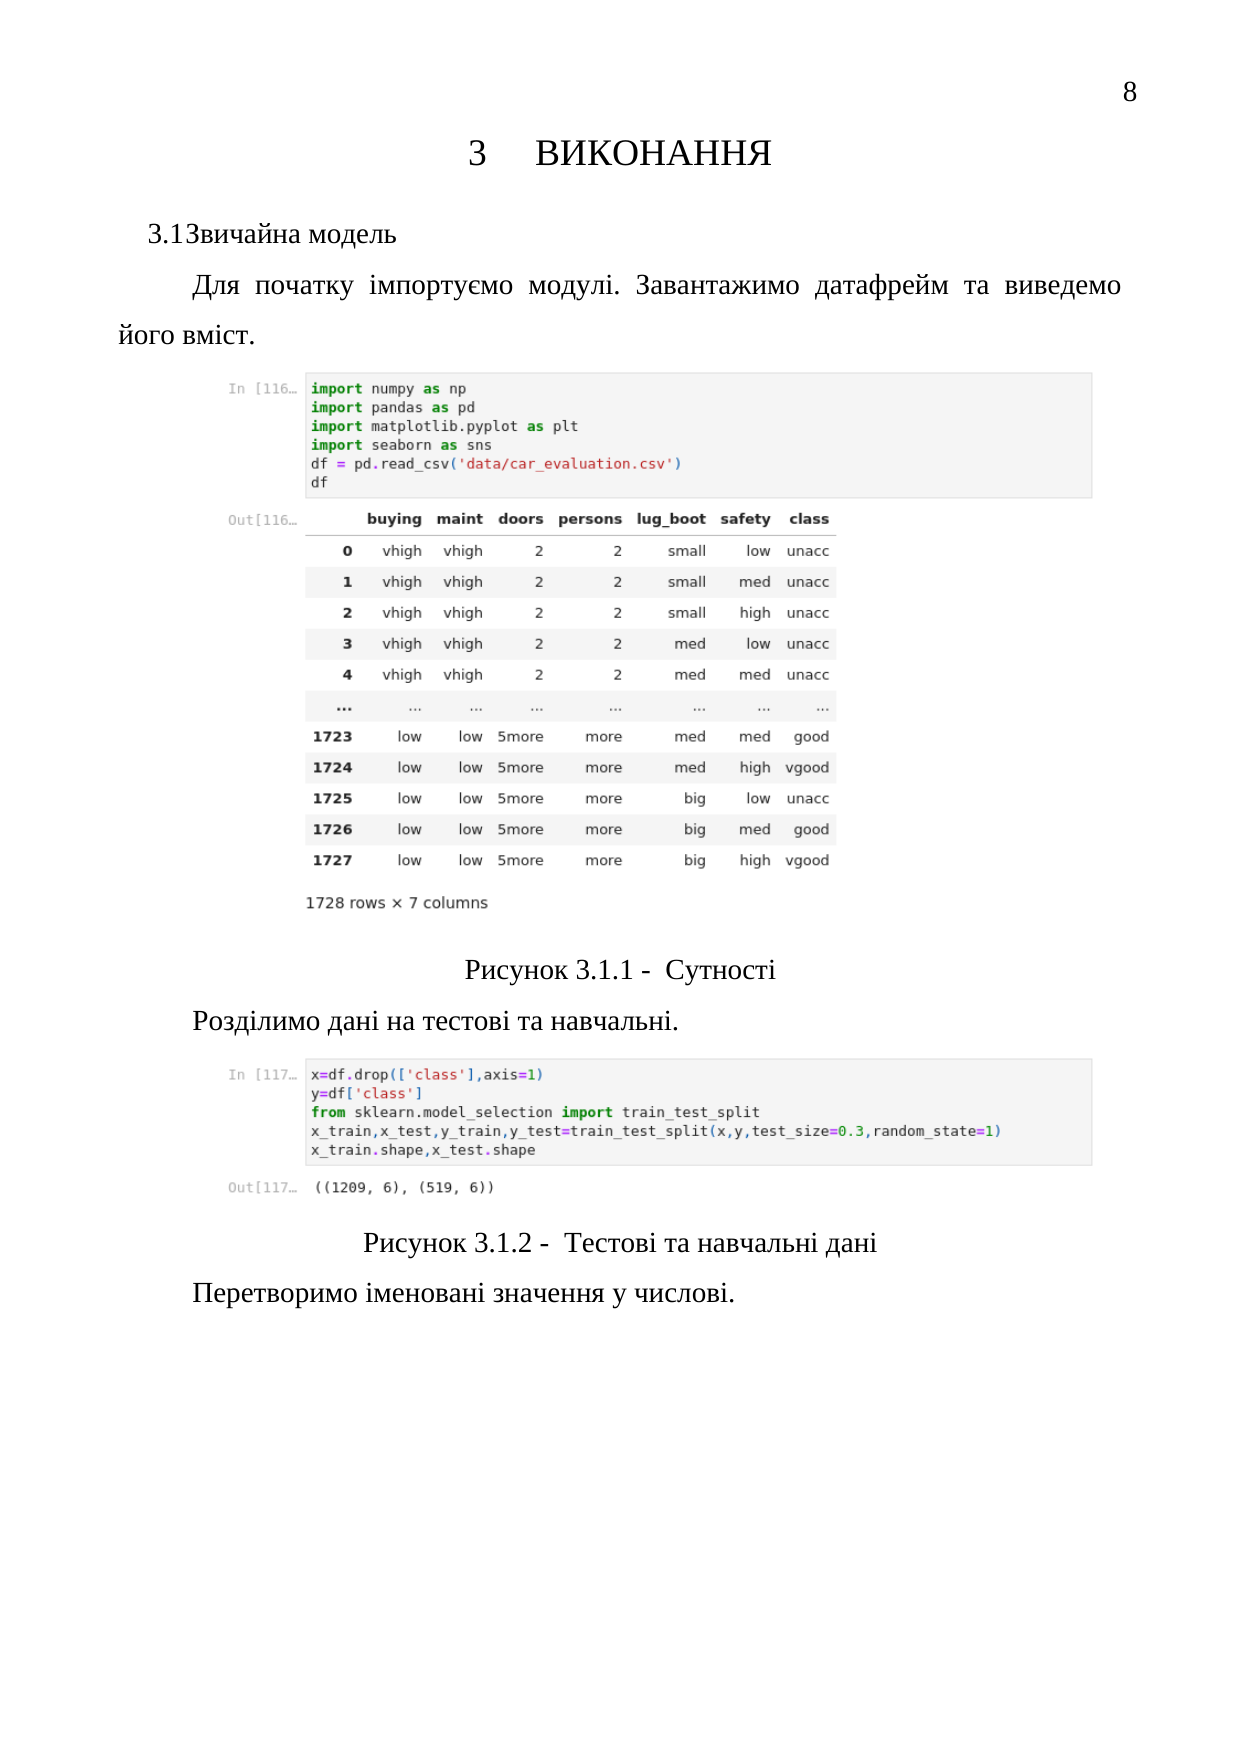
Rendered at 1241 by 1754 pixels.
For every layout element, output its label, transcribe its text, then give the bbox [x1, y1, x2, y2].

subtitle Звичайна модель [118, 217, 1122, 250]
subtitle Виконання [118, 130, 1122, 173]
text Розділимо дані на тестові та навчальні. [118, 1003, 1122, 1036]
text Перетворимо іменовані значення у числові. [118, 1276, 1122, 1309]
picture [216, 367, 1098, 936]
text Для початку імпортуємо модулі. Завантажимо датафрейм та виведемо його вміст. [118, 267, 1122, 351]
picture [216, 1053, 1098, 1209]
text Тестові та навчальні дані [118, 1225, 1122, 1259]
text Сутності [118, 952, 1122, 986]
